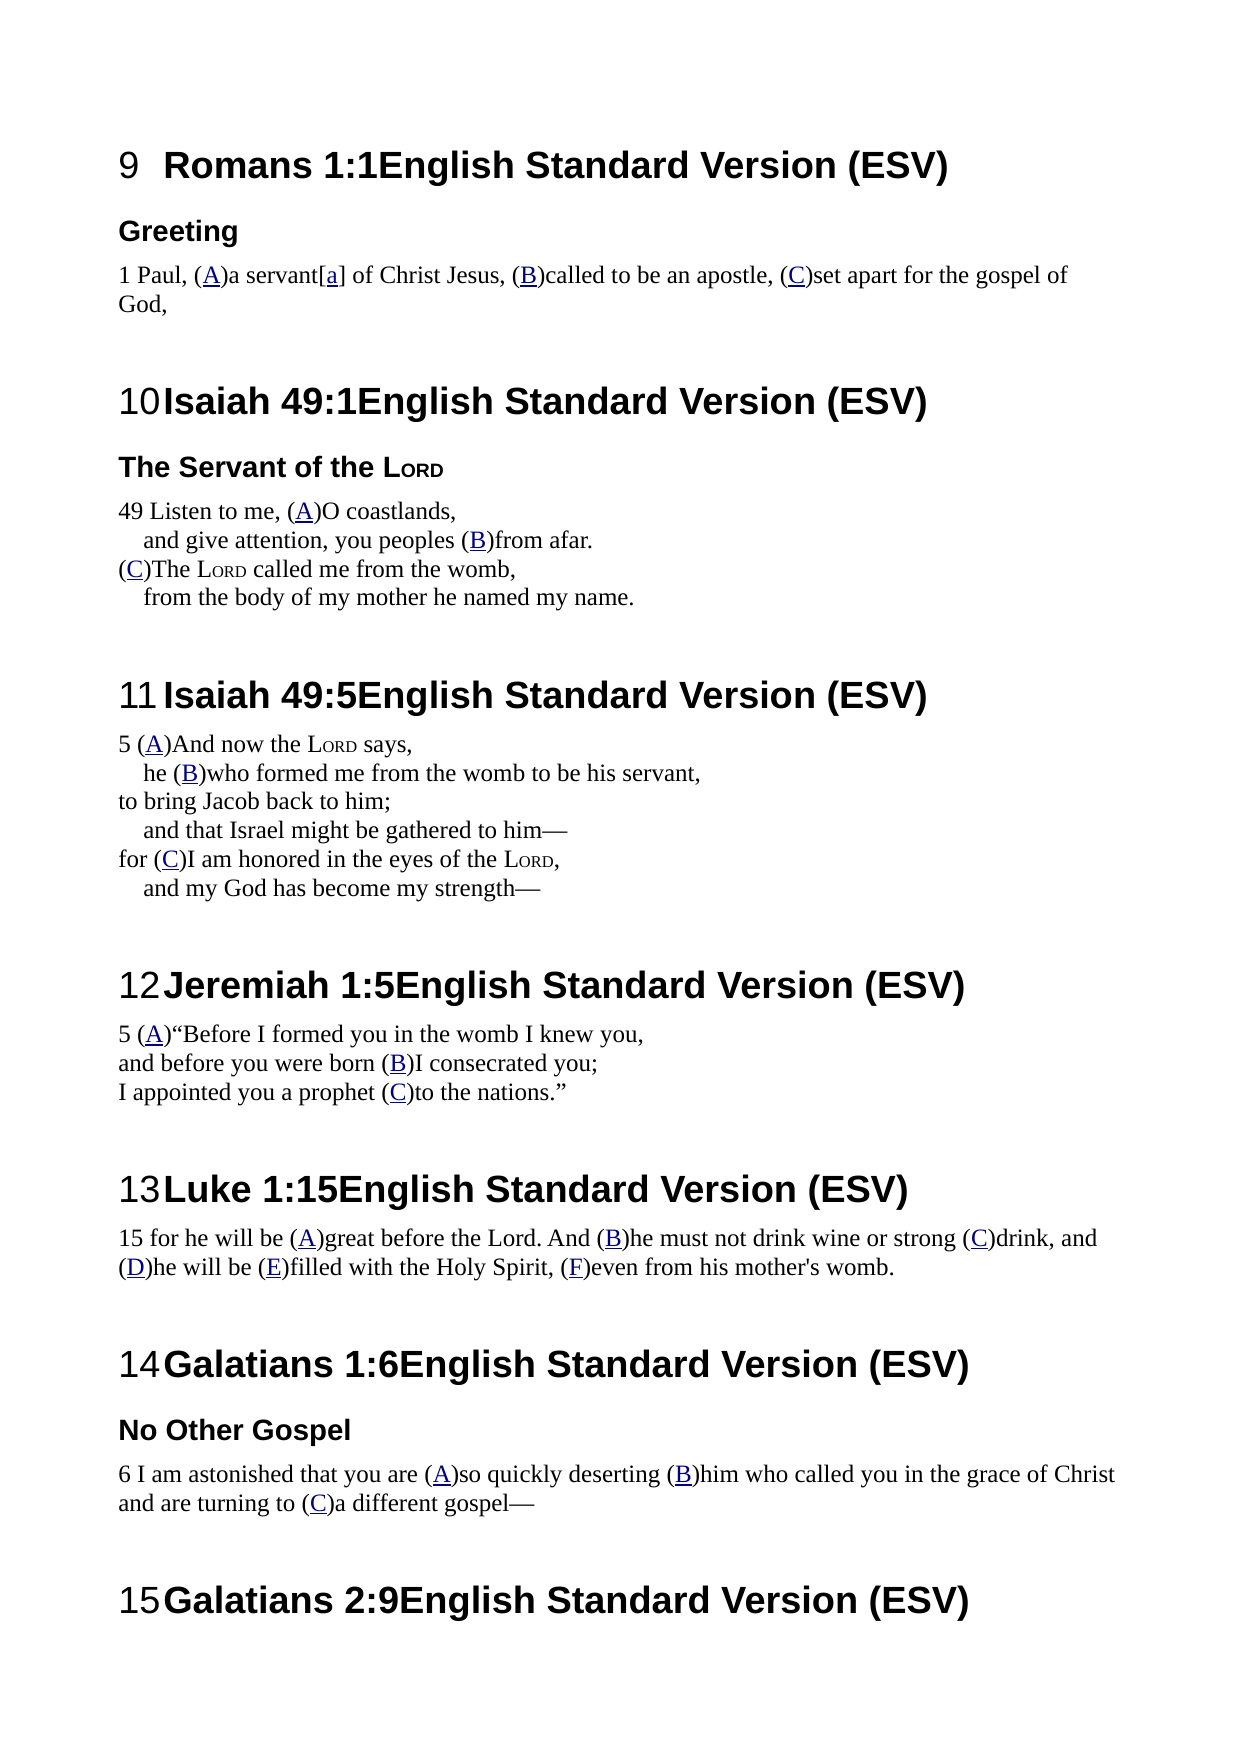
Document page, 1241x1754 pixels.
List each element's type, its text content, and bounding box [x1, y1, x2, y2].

subtitle Jeremiah 1:5English Standard Version (ESV) [118, 963, 1122, 1007]
list 5 (A)“Before I formed you in the womb I knew you, and before you were born (B)I consecrated you; I appointed you a prophet (C)to the nations.” [118, 1019, 1122, 1105]
list 5 (A)And now the Lord says, he (B)who formed me from the womb to be his servant, to bring Jacob back to him; and that Israel might be gathered to him— for (C)I am honored in the eyes of the Lord, and my God has become my strength— [118, 729, 1122, 901]
subtitle Romans 1:1English Standard Version (ESV) [118, 143, 1122, 187]
subtitle Greeting [118, 214, 1122, 248]
subtitle Luke 1:15English Standard Version (ESV) [118, 1167, 1122, 1211]
list 15 for he will be (A)great before the Lord. And (B)he must not drink wine or strong (C)drink, and (D)he will be (E)filled with the Holy Spirit, (F)even from his mother's womb. [118, 1223, 1122, 1281]
subtitle Galatians 2:9English Standard Version (ESV) [118, 1578, 1122, 1622]
subtitle Galatians 1:6English Standard Version (ESV) [118, 1342, 1122, 1386]
list 49 Listen to me, (A)O coastlands, and give attention, you peoples (B)from afar. (C)The Lord called me from the womb, from the body of my mother he named my name. [118, 496, 1122, 611]
list 6 I am astonished that you are (A)so quickly deserting (B)him who called you in the grace of Christ and are turning to (C)a different gospel— [118, 1459, 1122, 1517]
subtitle The Servant of the Lord [118, 450, 1122, 484]
subtitle Isaiah 49:1English Standard Version (ESV) [118, 379, 1122, 423]
list 1 Paul, (A)a servant[a] of Christ Jesus, (B)called to be an apostle, (C)set apart for the gospel of God, [118, 260, 1122, 318]
subtitle Isaiah 49:5English Standard Version (ESV) [118, 673, 1122, 716]
subtitle No Other Gospel [118, 1413, 1122, 1447]
